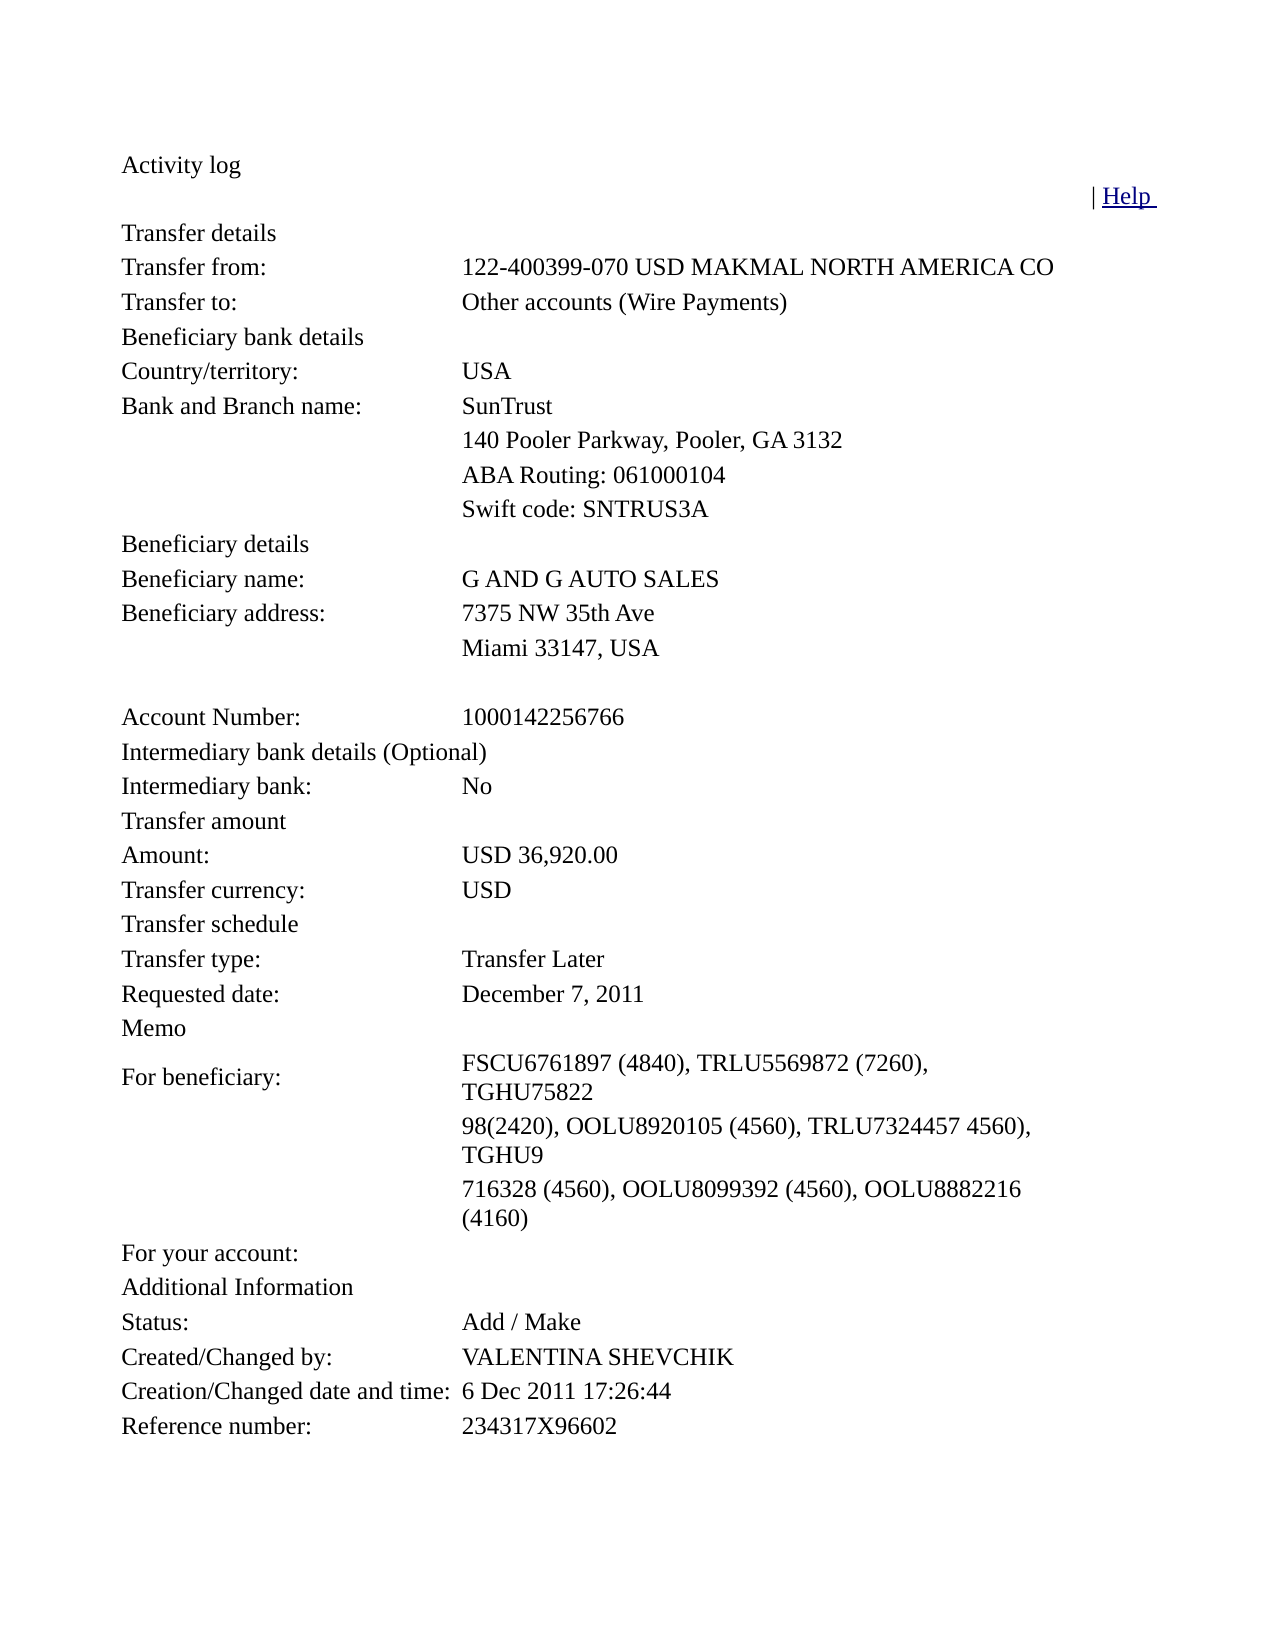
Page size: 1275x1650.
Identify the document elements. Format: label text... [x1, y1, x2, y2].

table_cell Transfer to: [118, 284, 459, 319]
table_header Activity log [118, 147, 258, 181]
table_cell Intermediary bank: [118, 768, 459, 803]
table_cell Transfer from: [118, 250, 459, 284]
table_cell For your account: [118, 1235, 459, 1269]
table_cell Other accounts (Wire Payments) [459, 284, 1067, 319]
table_cell [459, 665, 1067, 699]
table_cell December 7, 2011 [459, 976, 1067, 1010]
table_cell 1000142256766 [459, 699, 1067, 734]
table_cell Account Number: [118, 699, 459, 734]
table_cell 122-400399-070 USD MAKMAL NORTH AMERICA CO [459, 250, 1067, 284]
table_cell [459, 1235, 1067, 1269]
table_cell Additional Information [118, 1270, 1067, 1304]
table_cell Created/Changed by: [118, 1339, 459, 1373]
table_cell Intermediary bank details (Optional) [118, 734, 1067, 768]
table_cell FSCU6761897 (4840), TRLU5569872 (7260), TGHU75822 [459, 1045, 1067, 1108]
table_cell [118, 492, 459, 526]
table_cell Beneficiary name: [118, 561, 459, 595]
table_cell USD 36,920.00 [459, 838, 1067, 872]
table_cell 234317X96602 [459, 1408, 1067, 1442]
table_cell Creation/Changed date and time: [118, 1373, 459, 1408]
table_header [118, 1443, 133, 1453]
table_cell Status: [118, 1304, 459, 1339]
table_cell Bank and Branch name: [118, 388, 459, 422]
table_cell Country/territory: [118, 353, 459, 388]
table_cell Amount: [118, 838, 459, 872]
table_cell Beneficiary address: [118, 595, 459, 630]
table_cell VALENTINA SHEVCHIK [459, 1339, 1067, 1373]
table_cell [118, 665, 459, 699]
table_cell G AND G AUTO SALES [459, 561, 1067, 595]
table_cell SunTrust [459, 388, 1067, 422]
table_cell Transfer currency: [118, 872, 459, 907]
table_cell 140 Pooler Parkway, Pooler, GA 3132 [459, 423, 1067, 457]
table_cell Transfer Later [459, 941, 1067, 976]
table_cell Beneficiary details [118, 526, 1067, 561]
table_cell Reference number: [118, 1408, 459, 1442]
table_cell 98(2420), OOLU8920105 (4560), TRLU7324457 4560), TGHU9 [459, 1108, 1067, 1172]
table_cell Add / Make [459, 1304, 1067, 1339]
table_cell 716328 (4560), OOLU8099392 (4560), OOLU8882216 (4160) [459, 1172, 1067, 1235]
table_cell [118, 423, 459, 457]
table_cell Beneficiary bank details [118, 319, 1067, 353]
table_cell USA [459, 353, 1067, 388]
table_cell Miami 33147, USA [459, 630, 1067, 664]
table_cell [118, 1172, 459, 1235]
table_cell For beneficiary: [118, 1045, 459, 1108]
table_cell Transfer schedule [118, 907, 1067, 941]
table_cell USD [459, 872, 1067, 907]
table_header Transfer details [118, 215, 1067, 249]
table_header | Help [118, 181, 1157, 210]
table_cell Memo [118, 1010, 1067, 1045]
table_cell [118, 457, 459, 492]
table_cell ABA Routing: 061000104 [459, 457, 1067, 492]
table_cell 7375 NW 35th Ave [459, 595, 1067, 630]
table_cell Requested date: [118, 976, 459, 1010]
table_cell [118, 630, 459, 664]
table_cell Swift code: SNTRUS3A [459, 492, 1067, 526]
table_cell [118, 1108, 459, 1172]
table_cell 6 Dec 2011 17:26:44 [459, 1373, 1067, 1408]
table_cell Transfer type: [118, 941, 459, 976]
table_cell No [459, 768, 1067, 803]
table_cell Transfer amount [118, 803, 1067, 837]
